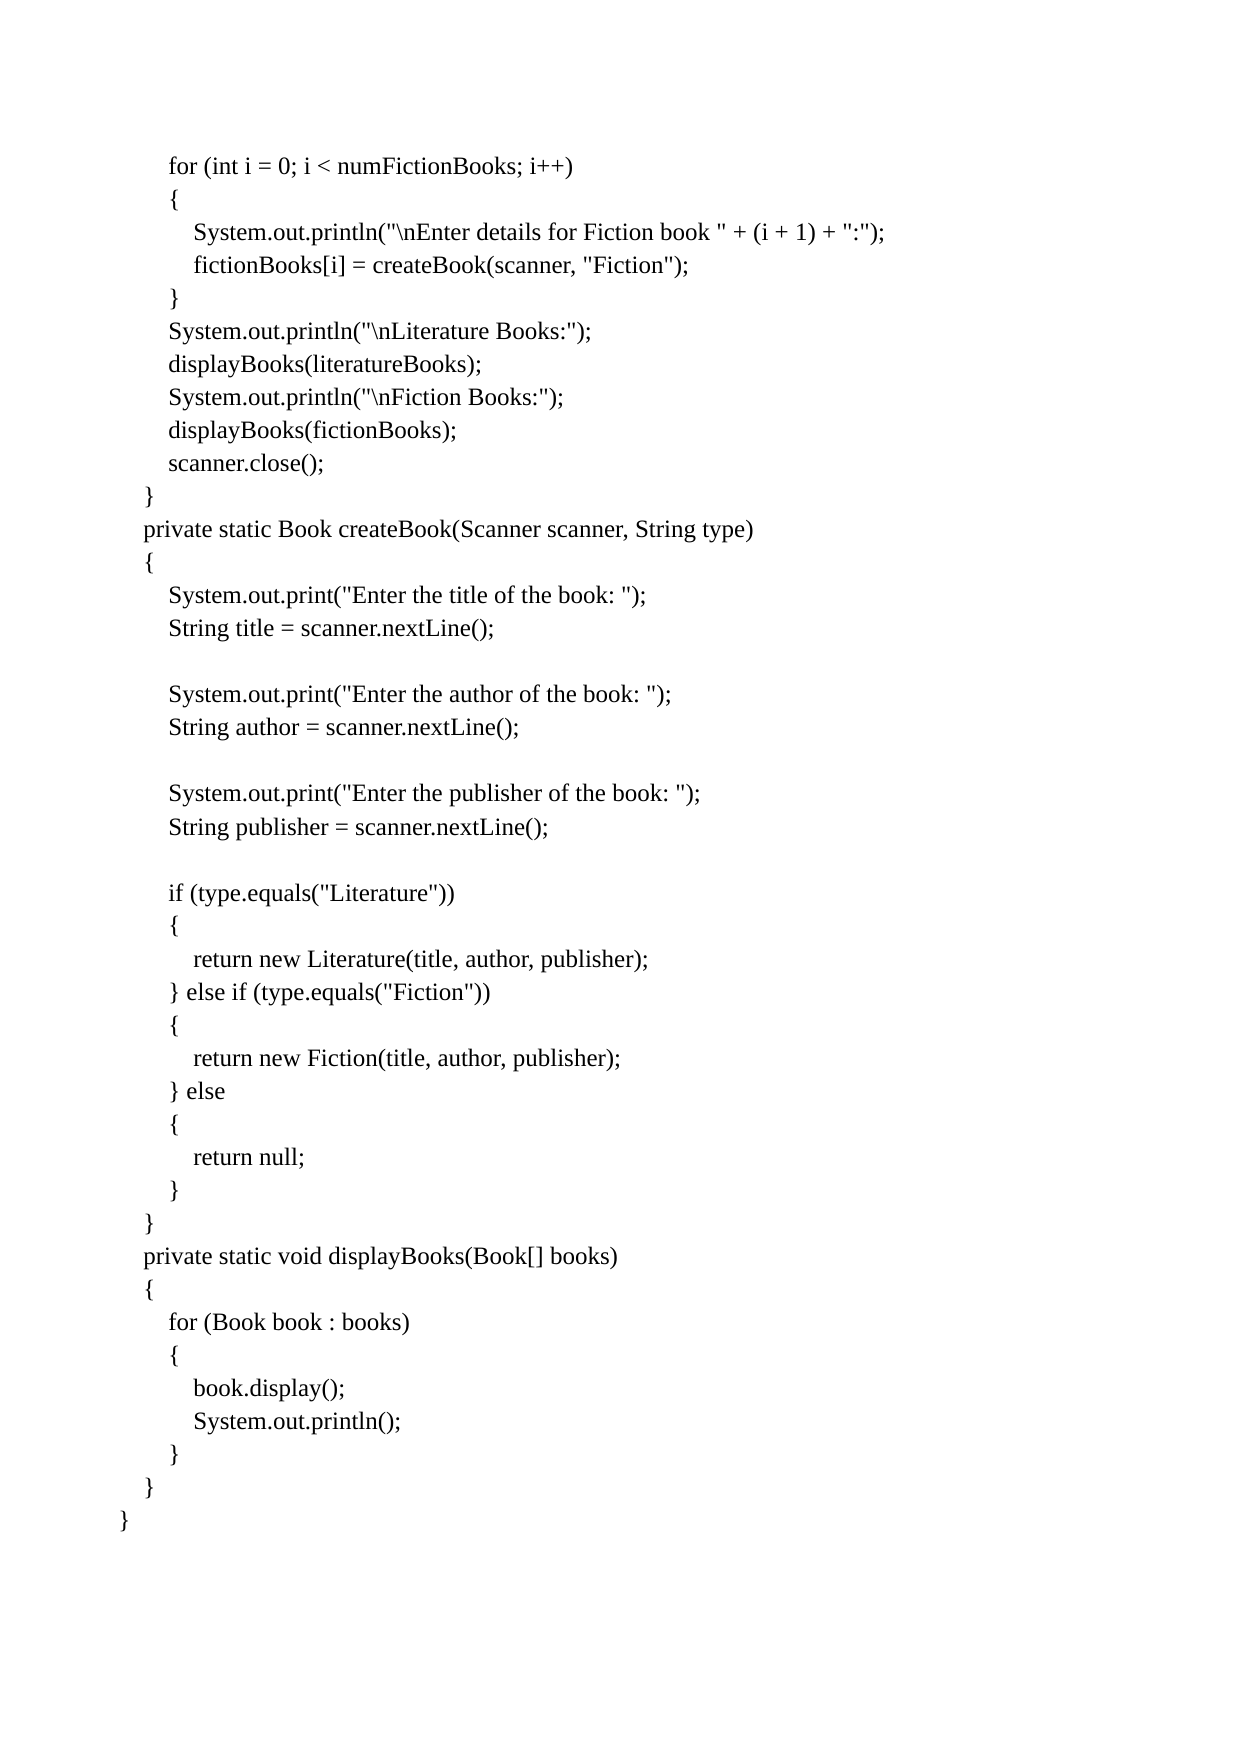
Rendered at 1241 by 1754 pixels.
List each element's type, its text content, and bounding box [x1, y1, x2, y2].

text return null; [118, 1142, 1122, 1171]
text System.out.print("Enter the title of the book: "); [118, 580, 1122, 609]
text String title = scanner.nextLine(); [118, 613, 1122, 642]
text String publisher = scanner.nextLine(); [118, 812, 1122, 840]
text } [118, 1175, 1122, 1203]
text fictionBooks[i] = createBook(scanner, "Fiction"); [118, 250, 1122, 279]
text displayBooks(literatureBooks); [118, 349, 1122, 378]
text System.out.println("\nFiction Books:"); [118, 382, 1122, 411]
text } [118, 1208, 1122, 1237]
text System.out.println("\nLiterature Books:"); [118, 316, 1122, 345]
text private static Book createBook(Scanner scanner, String type) [118, 514, 1122, 543]
text return new Literature(title, author, publisher); [118, 944, 1122, 972]
text } [118, 283, 1122, 312]
text for (int i = 0; i < numFictionBooks; i++) [118, 151, 1122, 180]
text } else if (type.equals("Fiction")) [118, 977, 1122, 1005]
text book.display(); [118, 1373, 1122, 1402]
text { [118, 1010, 1122, 1038]
text } [118, 1505, 1122, 1534]
text scanner.close(); [118, 448, 1122, 477]
text } [118, 481, 1122, 510]
text System.out.println(); [118, 1406, 1122, 1435]
text { [118, 547, 1122, 576]
text System.out.print("Enter the author of the book: "); [118, 679, 1122, 708]
text System.out.println("\nEnter details for Fiction book " + (i + 1) + ":"); [118, 217, 1122, 246]
text return new Fiction(title, author, publisher); [118, 1043, 1122, 1071]
text { [118, 1340, 1122, 1369]
text } else [118, 1076, 1122, 1104]
text displayBooks(fictionBooks); [118, 415, 1122, 444]
text private static void displayBooks(Book[] books) [118, 1241, 1122, 1269]
text { [118, 911, 1122, 939]
text { [118, 1109, 1122, 1137]
text { [118, 1274, 1122, 1303]
text System.out.print("Enter the publisher of the book: "); [118, 778, 1122, 807]
text } [118, 1439, 1122, 1468]
text } [118, 1472, 1122, 1501]
text String author = scanner.nextLine(); [118, 712, 1122, 741]
text if (type.equals("Literature")) [118, 878, 1122, 906]
text { [118, 184, 1122, 213]
text for (Book book : books) [118, 1307, 1122, 1336]
